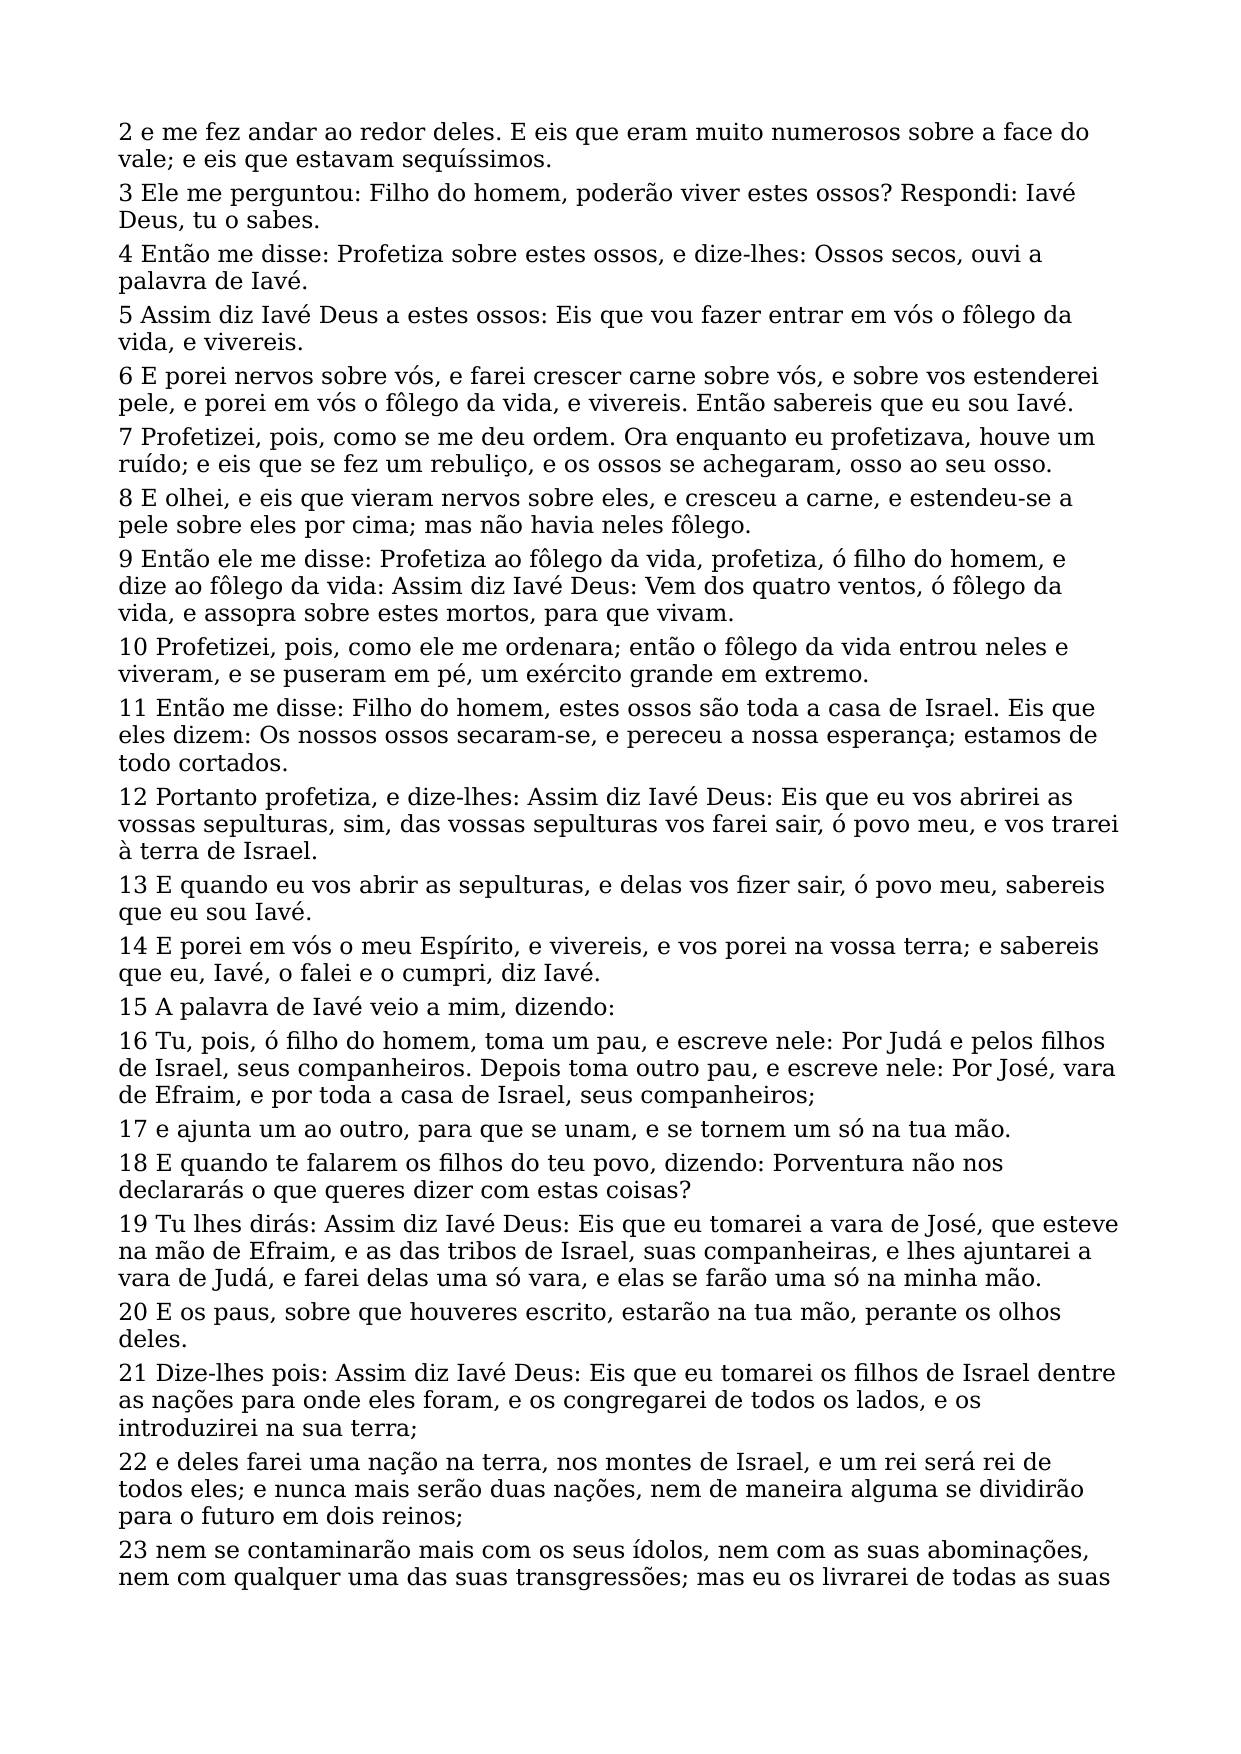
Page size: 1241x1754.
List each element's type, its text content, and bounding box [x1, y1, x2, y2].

text 14 E porei em vós o meu Espírito, e vivereis, e vos porei na vossa terra; e sabereis que eu, Iavé, o falei e o cumpri, diz Iavé. [118, 932, 1122, 987]
text 22 e deles farei uma nação na terra, nos montes de Israel, e um rei será rei de todos eles; e nunca mais serão duas nações, nem de maneira alguma se dividirão para o futuro em dois reinos; [118, 1448, 1122, 1530]
text 13 E quando eu vos abrir as sepulturas, e delas vos fizer sair, ó povo meu, sabereis que eu sou Iavé. [118, 871, 1122, 926]
text 11 Então me disse: Filho do homem, estes ossos são toda a casa de Israel. Eis que eles dizem: Os nossos ossos secaram-se, e pereceu a nossa esperança; estamos de todo cortados. [118, 695, 1122, 777]
text 18 E quando te falarem os filhos do teu povo, dizendo: Porventura não nos declararás o que queres dizer com estas coisas? [118, 1149, 1122, 1204]
text 12 Portanto profetiza, e dize-lhes: Assim diz Iavé Deus: Eis que eu vos abrirei as vossas sepulturas, sim, das vossas sepulturas vos farei sair, ó povo meu, e vos trarei à terra de Israel. [118, 783, 1122, 865]
text 5 Assim diz Iavé Deus a estes ossos: Eis que vou fazer entrar em vós o fôlego da vida, e vivereis. [118, 301, 1122, 356]
text 10 Profetizei, pois, como ele me ordenara; então o fôlego da vida entrou neles e viveram, e se puseram em pé, um exército grande em extremo. [118, 634, 1122, 688]
text 20 E os paus, sobre que houveres escrito, estarão na tua mão, perante os olhos deles. [118, 1299, 1122, 1353]
text 8 E olhei, e eis que vieram nervos sobre eles, e cresceu a carne, e estendeu-se a pele sobre eles por cima; mas não havia neles fôlego. [118, 484, 1122, 539]
text 15 A palavra de Iavé veio a mim, dizendo: [118, 993, 1122, 1021]
text 17 e ajunta um ao outro, para que se unam, e se tornem um só na tua mão. [118, 1116, 1122, 1143]
text 7 Profetizei, pois, como se me deu ordem. Ora enquanto eu profetizava, houve um ruído; e eis que se fez um rebuliço, e os ossos se achegaram, osso ao seu osso. [118, 423, 1122, 478]
text 3 Ele me perguntou: Filho do homem, poderão viver estes ossos? Respondi: Iavé Deus, tu o sabes. [118, 179, 1122, 234]
text 21 Dize-lhes pois: Assim diz Iavé Deus: Eis que eu tomarei os filhos de Israel dentre as nações para onde eles foram, e os congregarei de todos os lados, e os introduzirei na sua terra; [118, 1360, 1122, 1442]
text 19 Tu lhes dirás: Assim diz Iavé Deus: Eis que eu tomarei a vara de José, que esteve na mão de Efraim, e as das tribos de Israel, suas companheiras, e lhes ajuntarei a vara de Judá, e farei delas uma só vara, e elas se farão uma só na minha mão. [118, 1210, 1122, 1292]
text 9 Então ele me disse: Profetiza ao fôlego da vida, profetiza, ó filho do homem, e dize ao fôlego da vida: Assim diz Iavé Deus: Vem dos quatro ventos, ó fôlego da vida, e assopra sobre estes mortos, para que vivam. [118, 545, 1122, 627]
text 6 E porei nervos sobre vós, e farei crescer carne sobre vós, e sobre vos estenderei pele, e porei em vós o fôlego da vida, e vivereis. Então sabereis que eu sou Iavé. [118, 362, 1122, 417]
text 23 nem se contaminarão mais com os seus ídolos, nem com as suas abominações, nem com qualquer uma das suas transgressões; mas eu os livrarei de todas as suas [118, 1536, 1122, 1591]
text 16 Tu, pois, ó filho do homem, toma um pau, e escreve nele: Por Judá e pelos filhos de Israel, seus companheiros. Depois toma outro pau, e escreve nele: Por José, vara de Efraim, e por toda a casa de Israel, seus companheiros; [118, 1027, 1122, 1109]
text 4 Então me disse: Profetiza sobre estes ossos, e dize-lhes: Ossos secos, ouvi a palavra de Iavé. [118, 240, 1122, 295]
text 2 e me fez andar ao redor deles. E eis que eram muito numerosos sobre a face do vale; e eis que estavam sequíssimos. [118, 118, 1122, 173]
